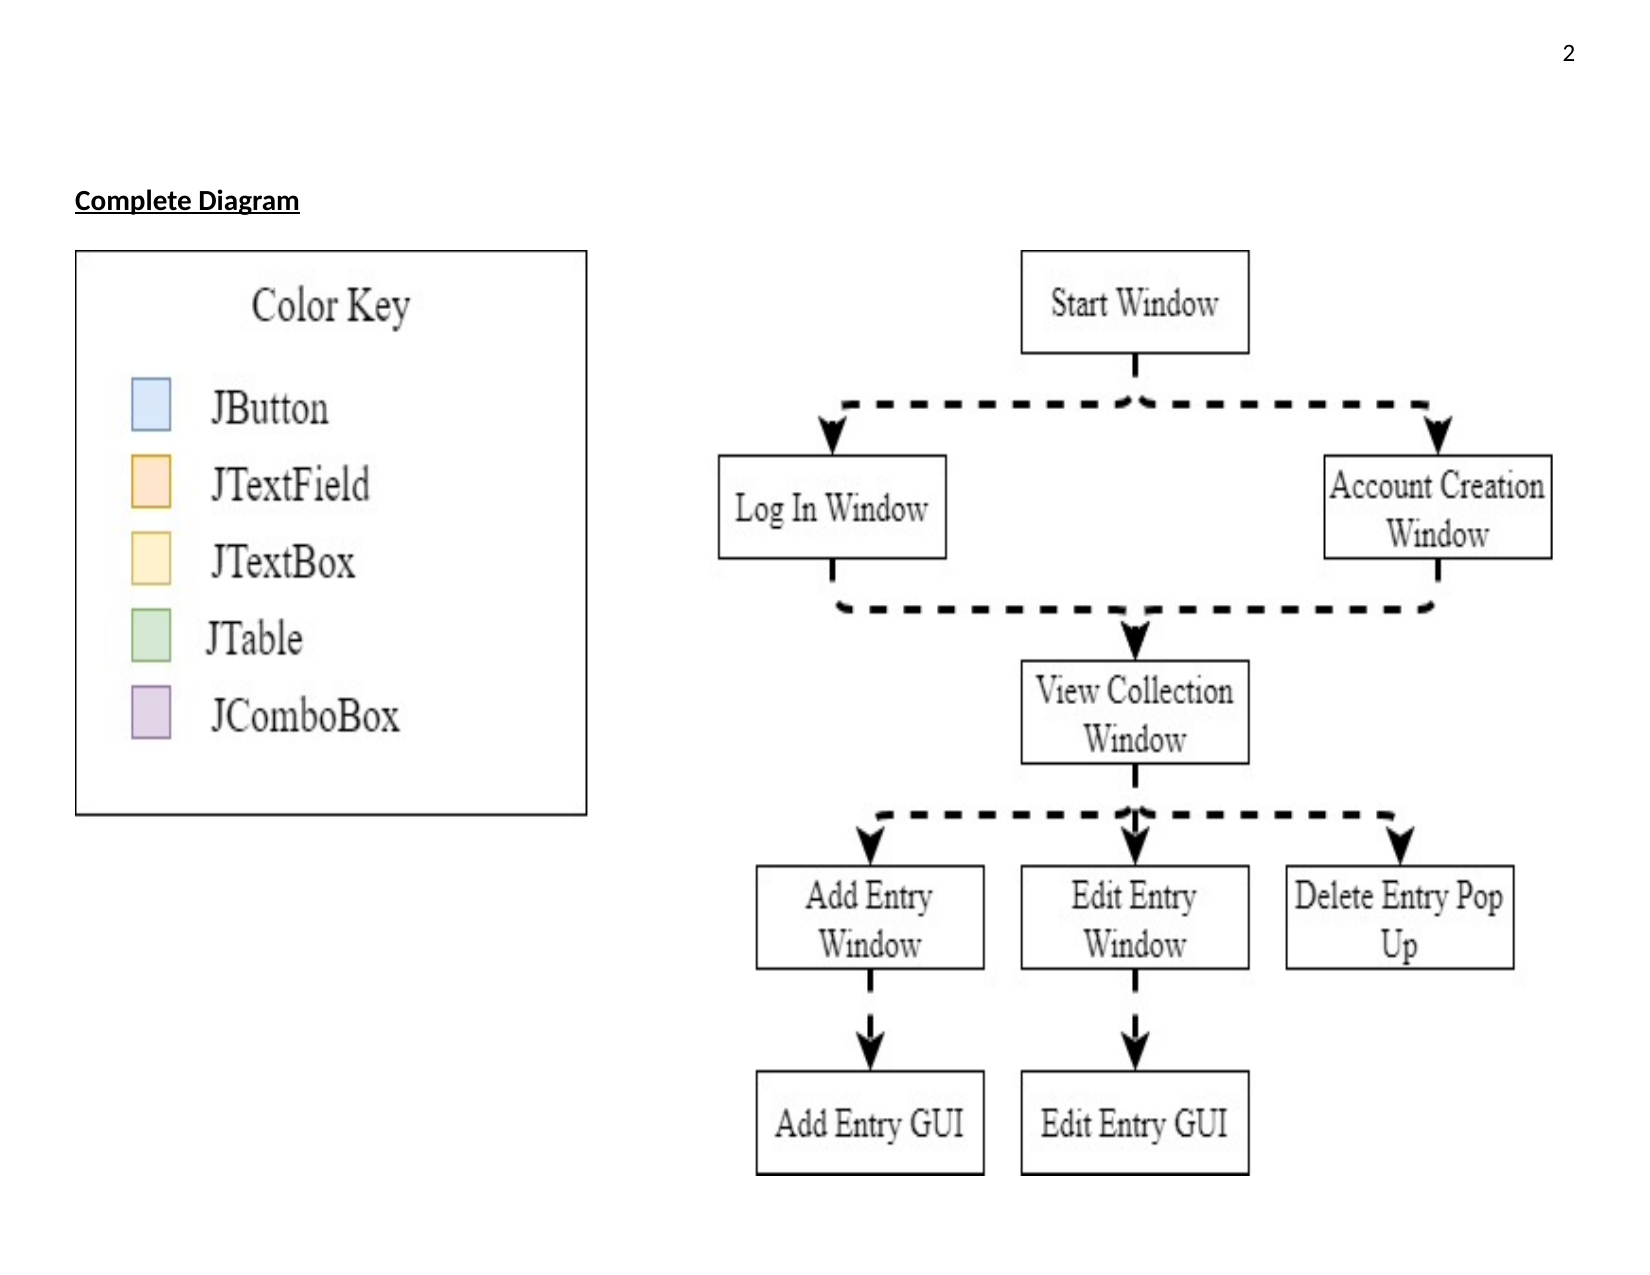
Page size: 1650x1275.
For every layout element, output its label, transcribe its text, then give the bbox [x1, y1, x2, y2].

subtitle Complete Diagram [75, 182, 1575, 217]
